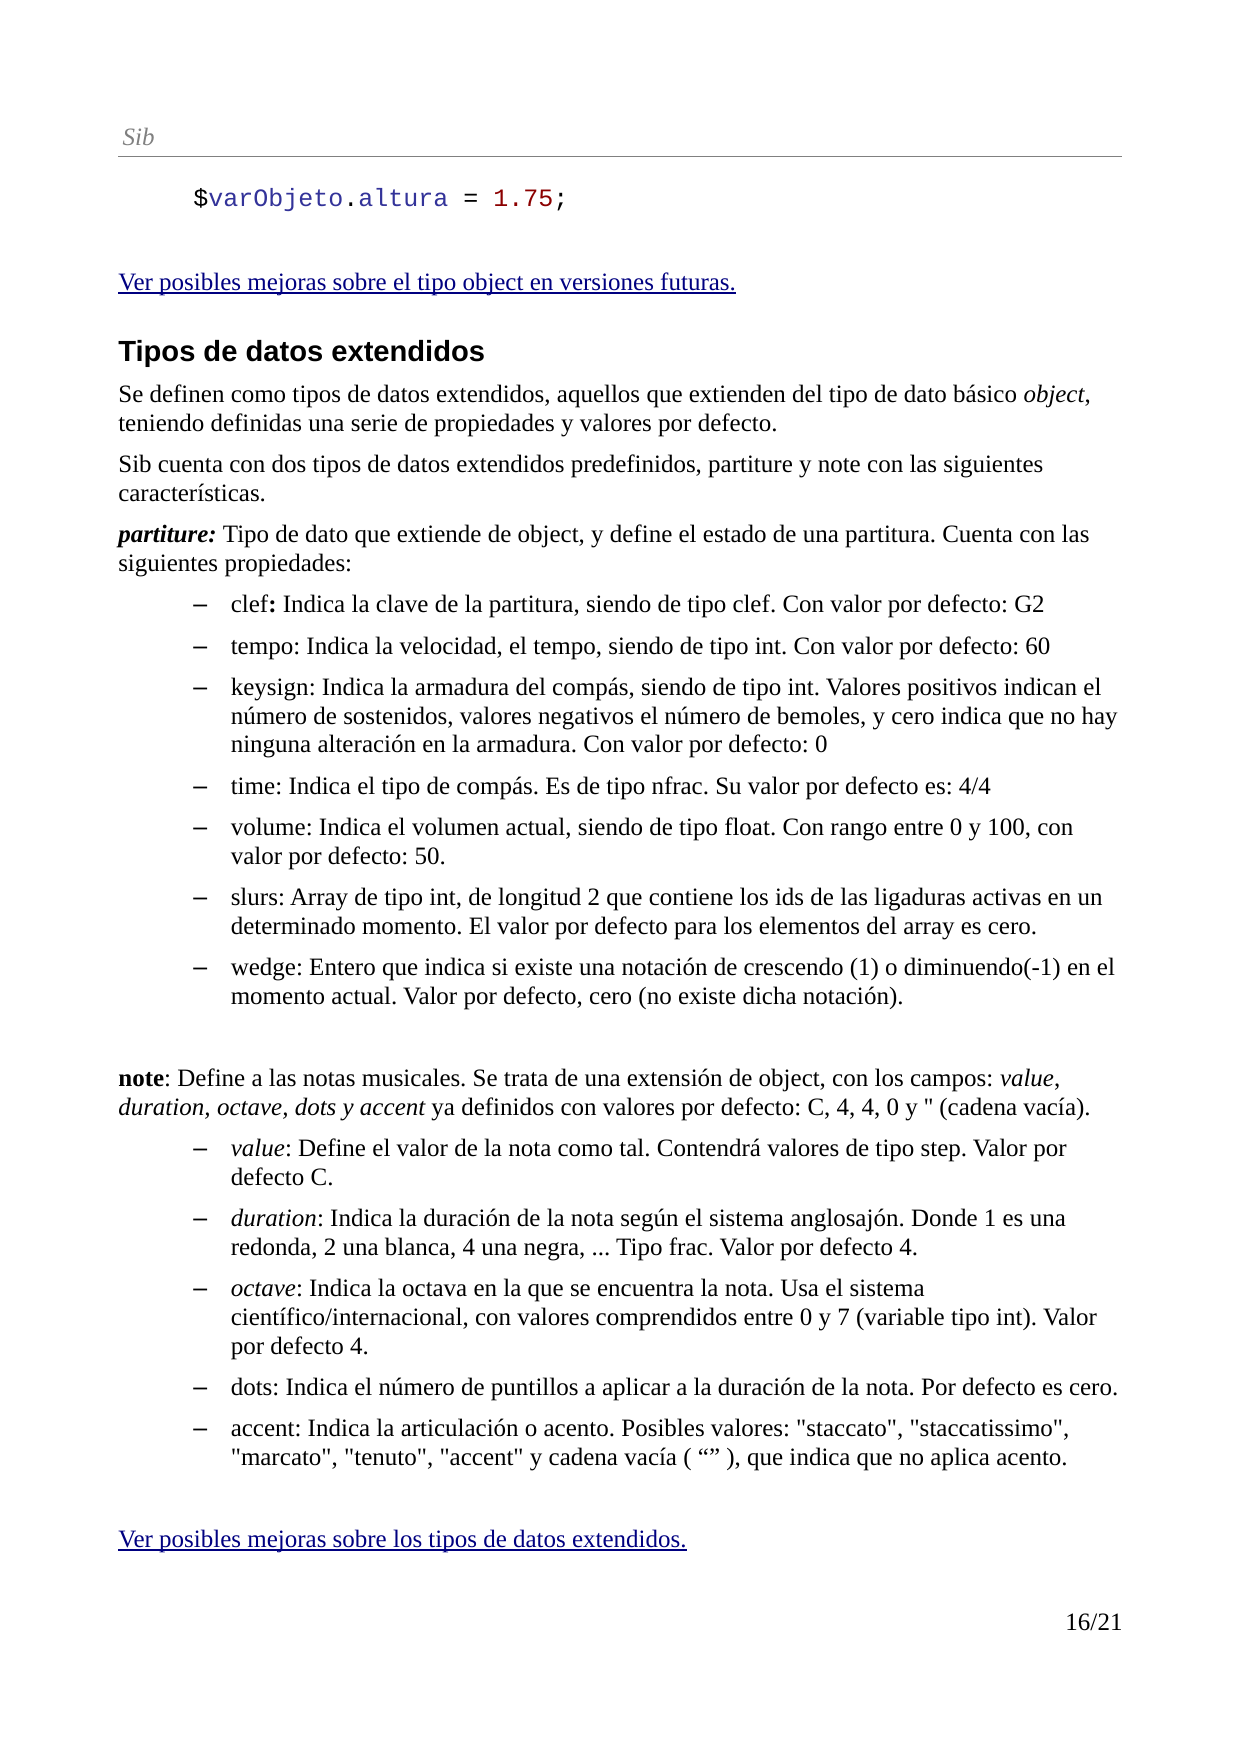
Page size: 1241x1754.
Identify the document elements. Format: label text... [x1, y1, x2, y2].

list tempo: Indica la velocidad, el tempo, siendo de tipo int. Con valor por defecto: 60 [193, 631, 1122, 659]
list wedge: Entero que indica si existe una notación de crescendo (1) o diminuendo(-1) en el momento actual. Valor por defecto, cero (no existe dicha notación). [193, 952, 1122, 1009]
text partiture: Tipo de dato que extiende de object, y define el estado de una partitura. Cuenta con las siguientes propiedades: [118, 519, 1122, 577]
list octave: Indica la octava en la que se encuentra la nota. Usa el sistema científico/internacional, con valores comprendidos entre 0 y 7 (variable tipo int). Valor por defecto 4. [193, 1273, 1122, 1359]
subtitle Tipos de datos extendidos [118, 333, 1122, 367]
list clef: Indica la clave de la partitura, siendo de tipo clef. Con valor por defecto: G2 [193, 589, 1122, 618]
list duration: Indica la duración de la nota según el sistema anglosajón. Donde 1 es una redonda, 2 una blanca, 4 una negra, ... Tipo frac. Valor por defecto 4. [193, 1203, 1122, 1261]
text Sib cuenta con dos tipos de datos extendidos predefinidos, partiture y note con las siguientes características. [118, 449, 1122, 507]
list accent: Indica la articulación o acento. Posibles valores: "staccato", "staccatissimo", "marcato", "tenuto", "accent" y cadena vacía ( “” ), que indica que no aplica acento. [193, 1413, 1122, 1471]
list $varObjeto.altura = 1.75; [156, 185, 1122, 213]
text note: Define a las notas musicales. Se trata de una extensión de object, con los campos: value, duration, octave, dots y accent ya definidos con valores por defecto: C, 4, 4, 0 y '' (cadena vacía). [118, 1063, 1122, 1121]
list slurs: Array de tipo int, de longitud 2 que contiene los ids de las ligaduras activas en un determinado momento. El valor por defecto para los elementos del array es cero. [193, 882, 1122, 939]
text Ver posibles mejoras sobre los tipos de datos extendidos. [118, 1524, 1122, 1553]
list time: Indica el tipo de compás. Es de tipo nfrac. Su valor por defecto es: 4/4 [193, 771, 1122, 799]
text Se definen como tipos de datos extendidos, aquellos que extienden del tipo de dato básico object, teniendo definidas una serie de propiedades y valores por defecto. [118, 379, 1122, 437]
list volume: Indica el volumen actual, siendo de tipo float. Con rango entre 0 y 100, con valor por defecto: 50. [193, 812, 1122, 869]
text Ver posibles mejoras sobre el tipo object en versiones futuras. [118, 267, 1122, 296]
list dots: Indica el número de puntillos a aplicar a la duración de la nota. Por defecto es cero. [193, 1372, 1122, 1401]
list value: Define el valor de la nota como tal. Contendrá valores de tipo step. Valor por defecto C. [193, 1133, 1122, 1191]
list keysign: Indica la armadura del compás, siendo de tipo int. Valores positivos indican el número de sostenidos, valores negativos el número de bemoles, y cero indica que no hay ninguna alteración en la armadura. Con valor por defecto: 0 [193, 672, 1122, 758]
